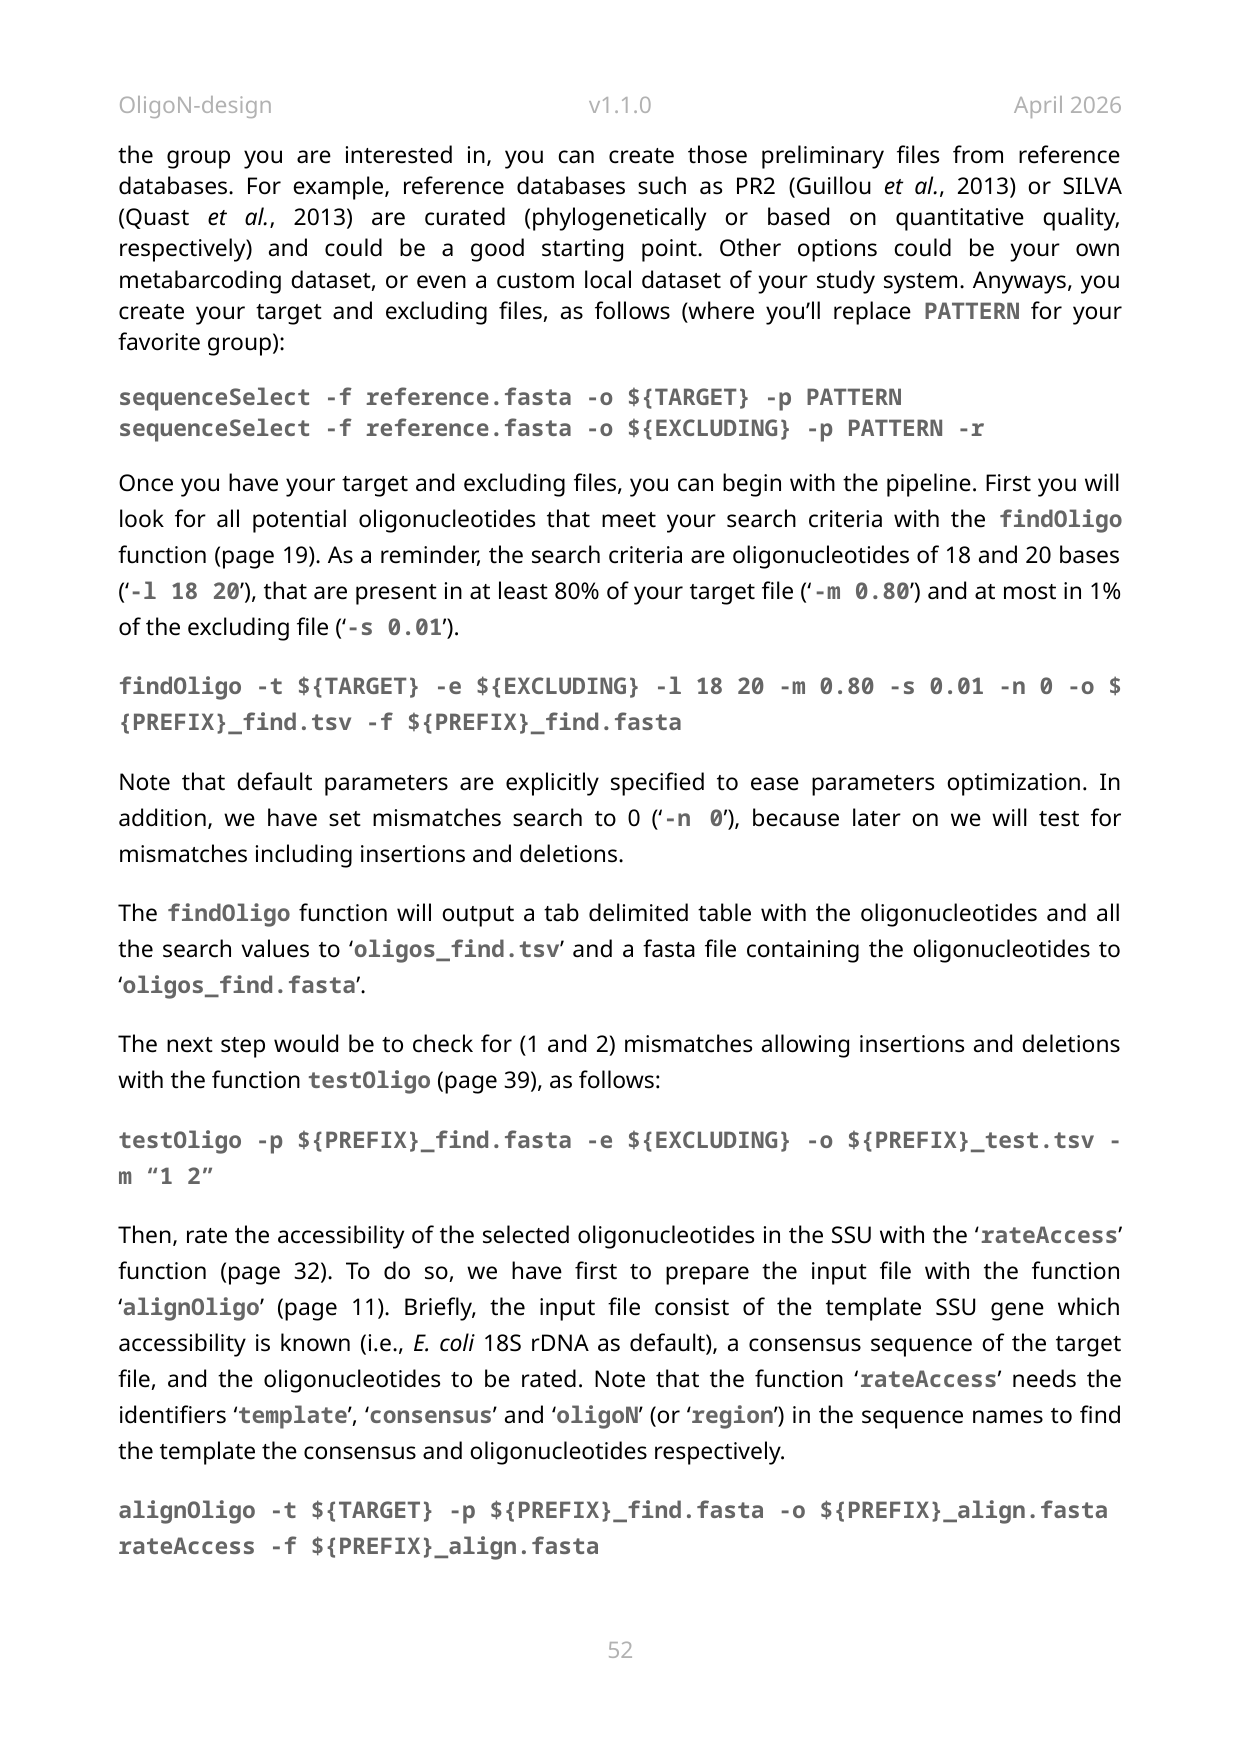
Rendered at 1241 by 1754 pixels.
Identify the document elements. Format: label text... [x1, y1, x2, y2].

text Then, rate the accessibility of the selected oligonucleotides in the SSU with the ‘rateAccess’ function (page 31). To do so, we have first to prepare the input file with the function ‘alignOligo’ (page 11). Briefly, the input file consist of the template SSU gene which accessibility is known (i.e., E. coli 18S rDNA as default), a consensus sequence of the target file, and the oligonucleotides to be rated. Note that the function ‘rateAccess’ needs the identifiers ‘template’, ‘consensus’ and ‘oligoN’ (or ‘region’) in the sequence names to find the template the consensus and oligonucleotides respectively. [118, 1219, 1122, 1466]
text Note that default parameters are explicitly specified to ease parameters optimization. In addition, we have set mismatches search to 0 (‘-n 0’), because later on we will test for mismatches including insertions and deletions. [118, 766, 1122, 869]
text findOligo -t ${TARGET} -e ${EXCLUDING} -l 18 20 -m 0.80 -s 0.01 -n 0 -o ${PREFIX}_find.tsv -f ${PREFIX}_find.fasta [118, 670, 1122, 737]
text alignOligo -t ${TARGET} -p ${PREFIX}_find.fasta -o ${PREFIX}_align.fasta [118, 1494, 1122, 1526]
text Ideally, you already have your own target and excluding fasta files, which you have explored and understand their weaknesses, strengths and diversity (see ‘4. Common problems or misinterpretations’, page 46). Although, if you have no knowledge other than the group you are interested in, you can create those preliminary files from reference databases. For example, reference databases such as PR2 (Guillou et al., 2013) or SILVA (Quast et al., 2013) are curated (phylogenetically or based on quantitative quality, respectively) and could be a good starting point. Other options could be your own metabarcoding dataset, or even a custom local dataset of your study system. Anyways, you create your target and excluding files, as follows (where you’ll replace PATTERN for your favorite group): [118, 139, 1122, 357]
text testOligo -p ${PREFIX}_find.fasta -e ${EXCLUDING} -o ${PREFIX}_test.tsv -m “1 2” [118, 1124, 1122, 1191]
text The findOligo function will output a tab delimited table with the oligonucleotides and all the search values to ‘oligos_find.tsv’ and a fasta file containing the oligonucleotides to ‘oligos_find.fasta’. [118, 897, 1122, 1000]
text sequenceSelect -f reference.fasta -o ${TARGET} -p PATTERN sequenceSelect -f reference.fasta -o ${EXCLUDING} -p PATTERN -r [118, 381, 1122, 443]
text The next step would be to check for (1 and 2) mismatches allowing insertions and deletions with the function testOligo (page 38), as follows: [118, 1028, 1122, 1096]
text rateAccess -f ${PREFIX}_align.fasta [118, 1530, 1122, 1561]
text Once you have your target and excluding files, you can begin with the pipeline. First you will look for all potential oligonucleotides that meet your search criteria with the findOligo function (page 18). As a reminder, the search criteria are oligonucleotides of 18 and 20 bases (‘-l 18 20’), that are present in at least 80% of your target file (‘-m 0.80’) and at most in 1% of the excluding file (‘-s 0.01’). [118, 467, 1122, 642]
